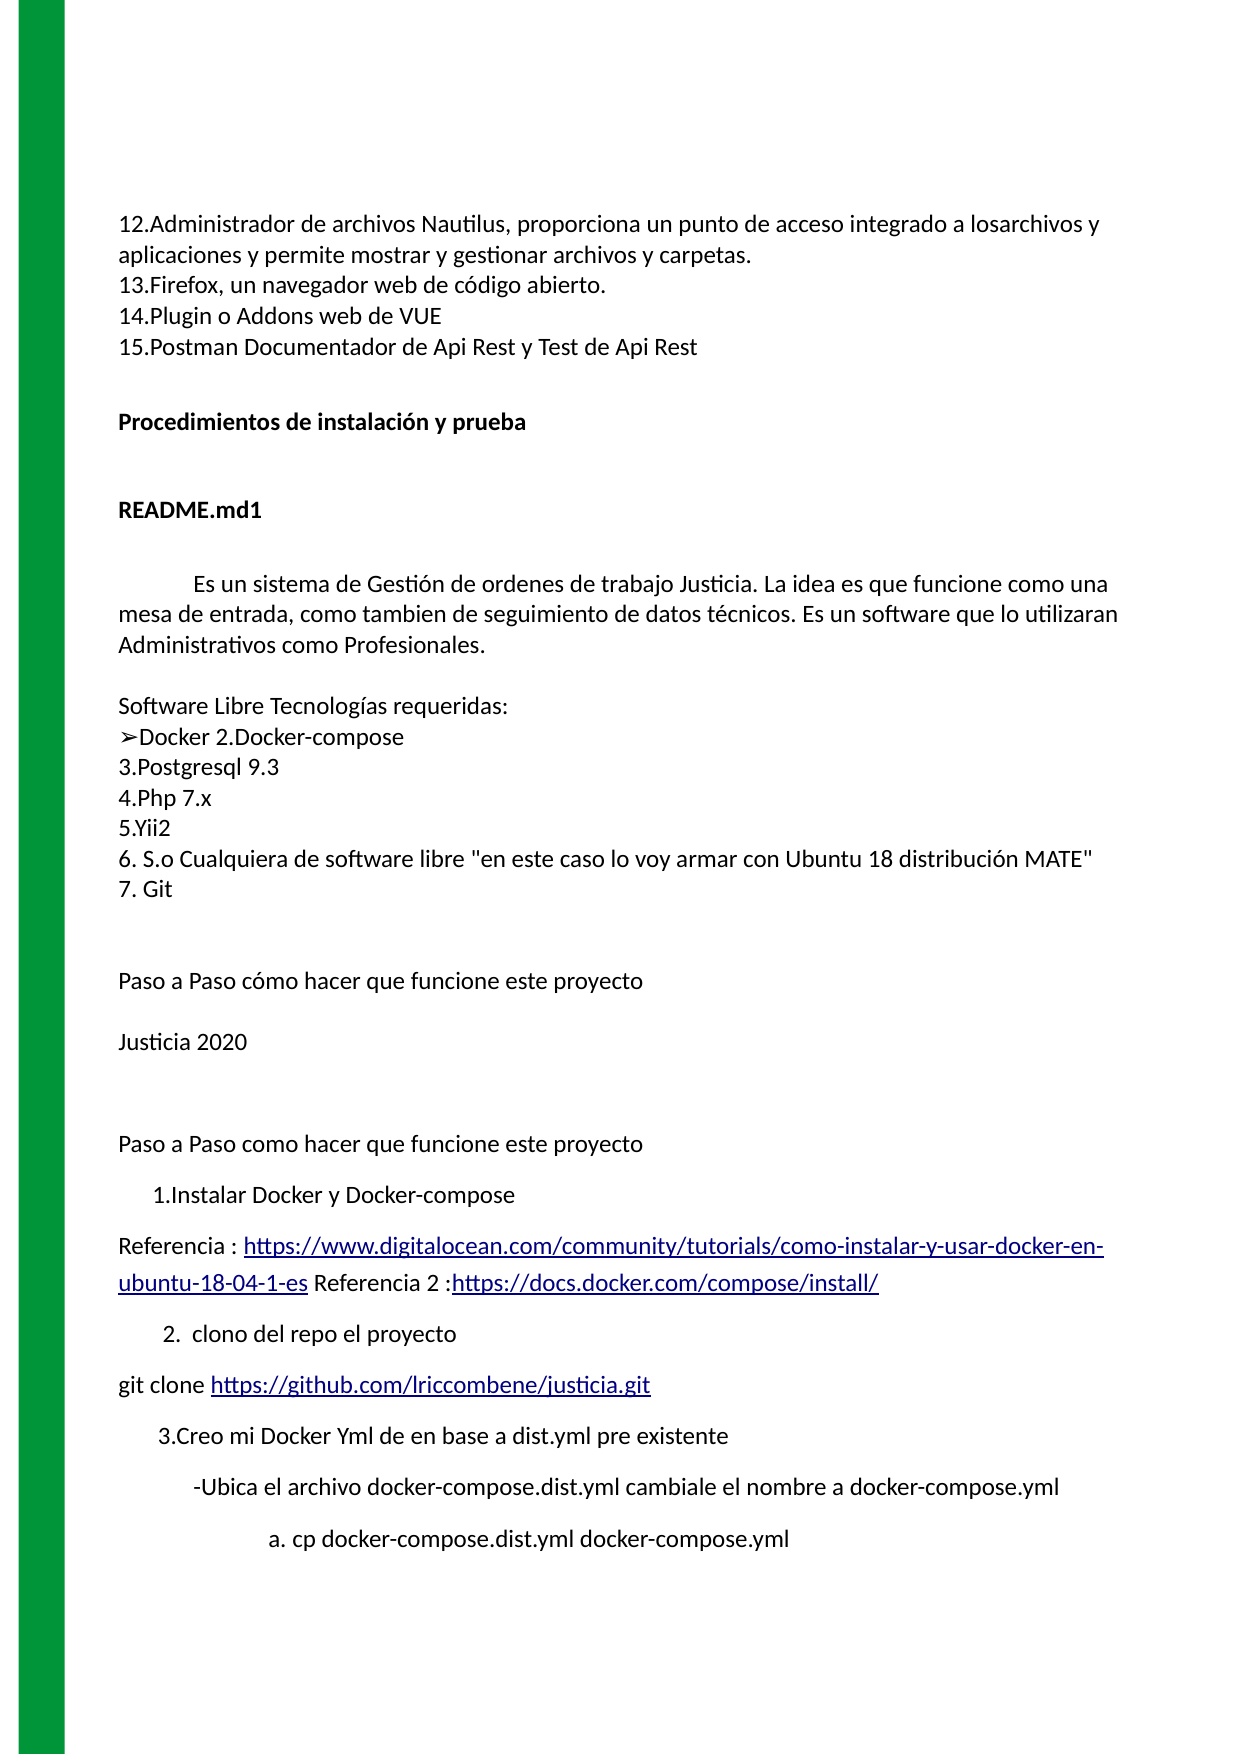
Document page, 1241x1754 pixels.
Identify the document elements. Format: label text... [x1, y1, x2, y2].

text 14.Plugin o Addons web de VUE [118, 300, 1122, 331]
text -Ubica el archivo docker-compose.dist.yml cambiale el nombre a docker-compose.yml [118, 1472, 1122, 1502]
text a. cp docker-compose.dist.yml docker-compose.yml [118, 1523, 1122, 1553]
text 3.Postgresql 9.3 [118, 751, 1122, 782]
text 4.Php 7.x [118, 782, 1122, 812]
text git clone https://github.com/lriccombene/justicia.git [118, 1369, 1122, 1400]
subtitle README.md1 [118, 494, 1122, 525]
text 7. Git [118, 873, 1122, 904]
text Es un sistema de Gestión de ordenes de trabajo Justicia. La idea es que funcione como una mesa de entrada, como tambien de seguimiento de datos técnicos. Es un software que lo utilizaran Administrativos como Profesionales. [118, 568, 1122, 659]
subtitle Procedimientos de instalación y prueba [118, 406, 1122, 437]
text Referencia : https://www.digitalocean.com/community/tutorials/como-instalar-y-usar-docker-en-ubuntu-18-04-1-es Referencia 2 :https://docs.docker.com/compose/install/ [118, 1230, 1122, 1297]
text Software Libre Tecnologías requeridas: [118, 690, 1122, 721]
text ➢Docker 2.Docker-compose [118, 721, 1122, 751]
text Paso a Paso cómo hacer que funcione este proyecto [118, 965, 1122, 995]
text 12.Administrador de archivos Nautilus, proporciona un punto de acceso integrado a losarchivos y aplicaciones y permite mostrar y gestionar archivos y carpetas. [118, 209, 1122, 270]
text 3.Creo mi Docker Yml de en base a dist.yml pre existente [118, 1420, 1122, 1451]
text 15.Postman Documentador de Api Rest y Test de Api Rest [118, 331, 1122, 361]
text 13.Firefox, un navegador web de código abierto. [118, 270, 1122, 300]
text 5.Yii2 [118, 812, 1122, 843]
text 6. S.o Cualquiera de software libre "en este caso lo voy armar con Ubuntu 18 distribución MATE" [118, 843, 1122, 873]
text Paso a Paso como hacer que funcione este proyecto [118, 1128, 1122, 1159]
text Justicia 2020 [118, 1026, 1122, 1056]
text 1.Instalar Docker y Docker-compose [118, 1179, 1122, 1210]
list clono del repo el proyecto [162, 1318, 1122, 1349]
